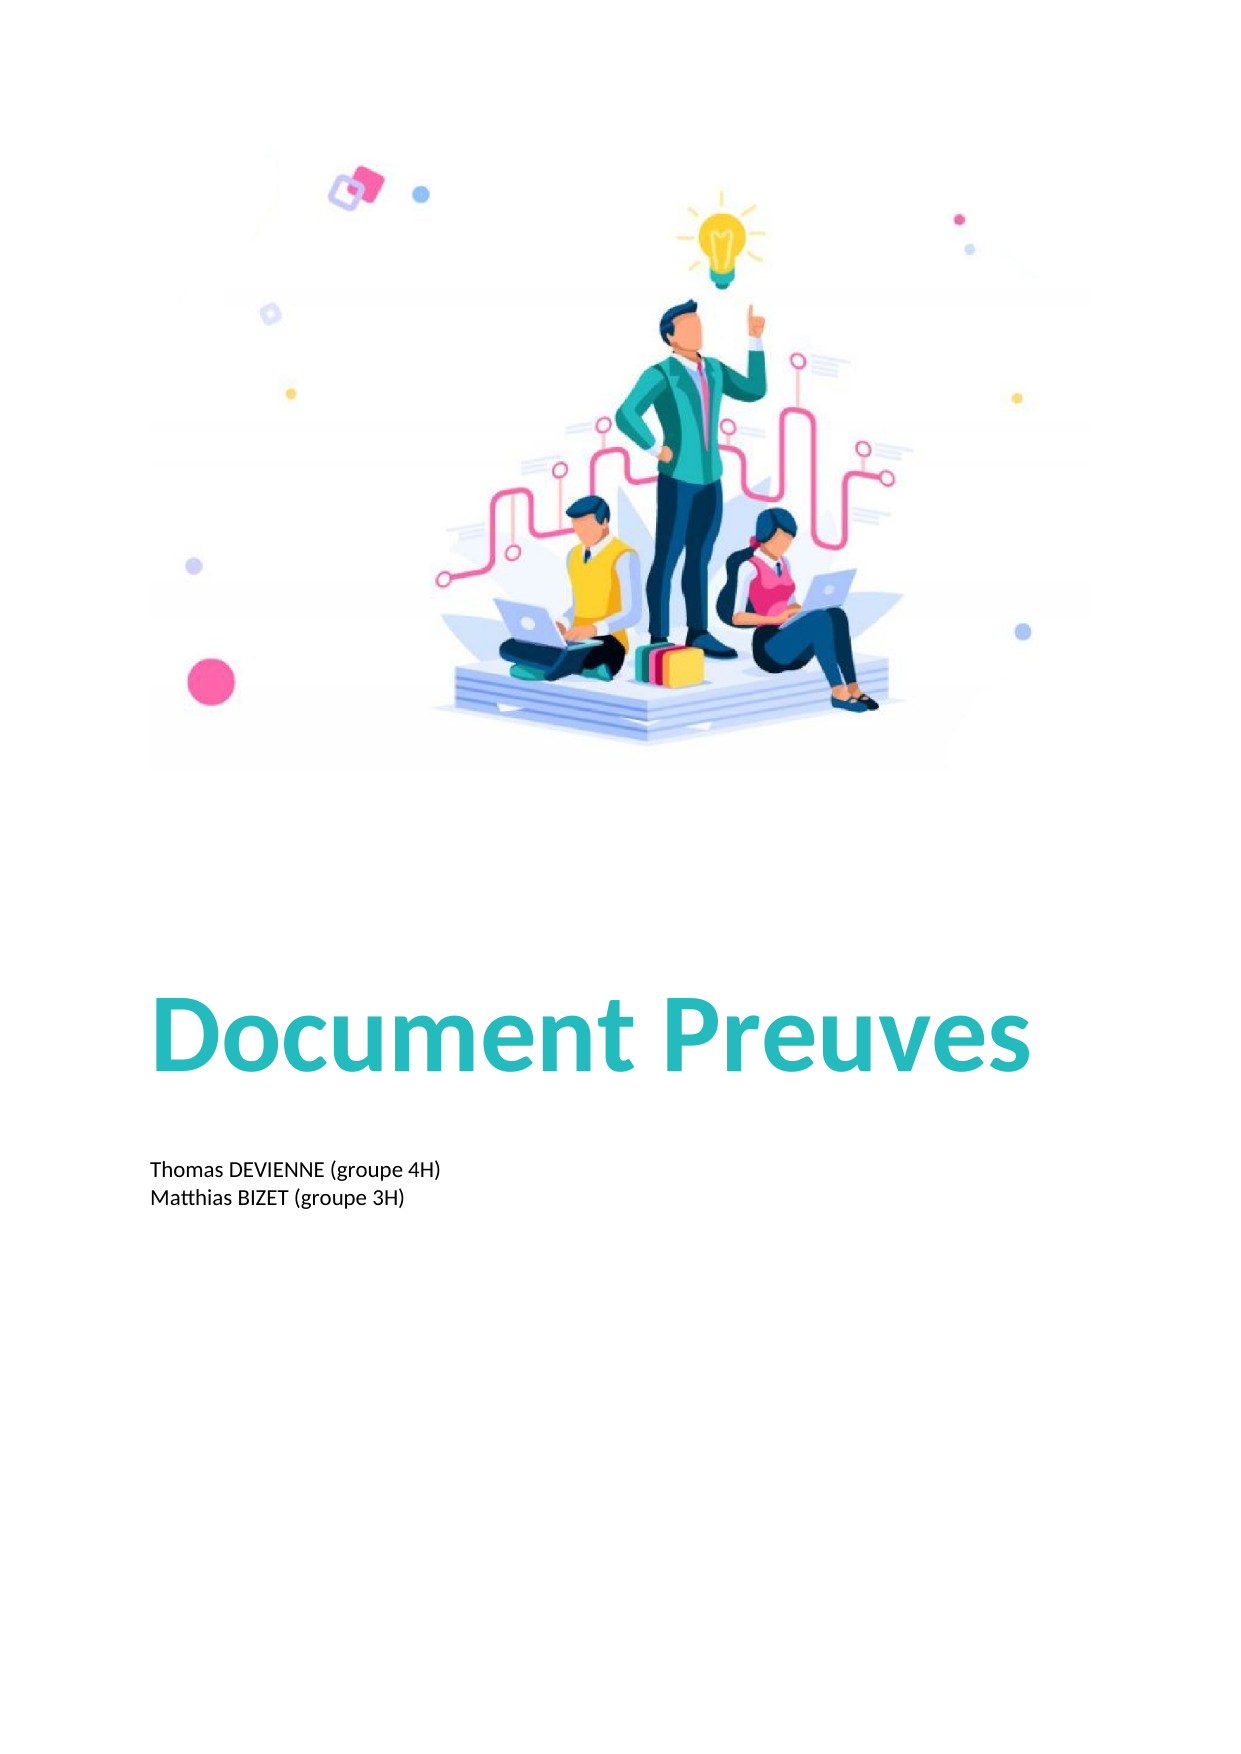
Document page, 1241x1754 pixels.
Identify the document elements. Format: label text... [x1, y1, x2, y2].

text Document Preuves [150, 962, 1090, 1127]
text Matthias BIZET (groupe 3H) [150, 1183, 1090, 1211]
text Thomas DEVIENNE (groupe 4H) [150, 1155, 1090, 1183]
